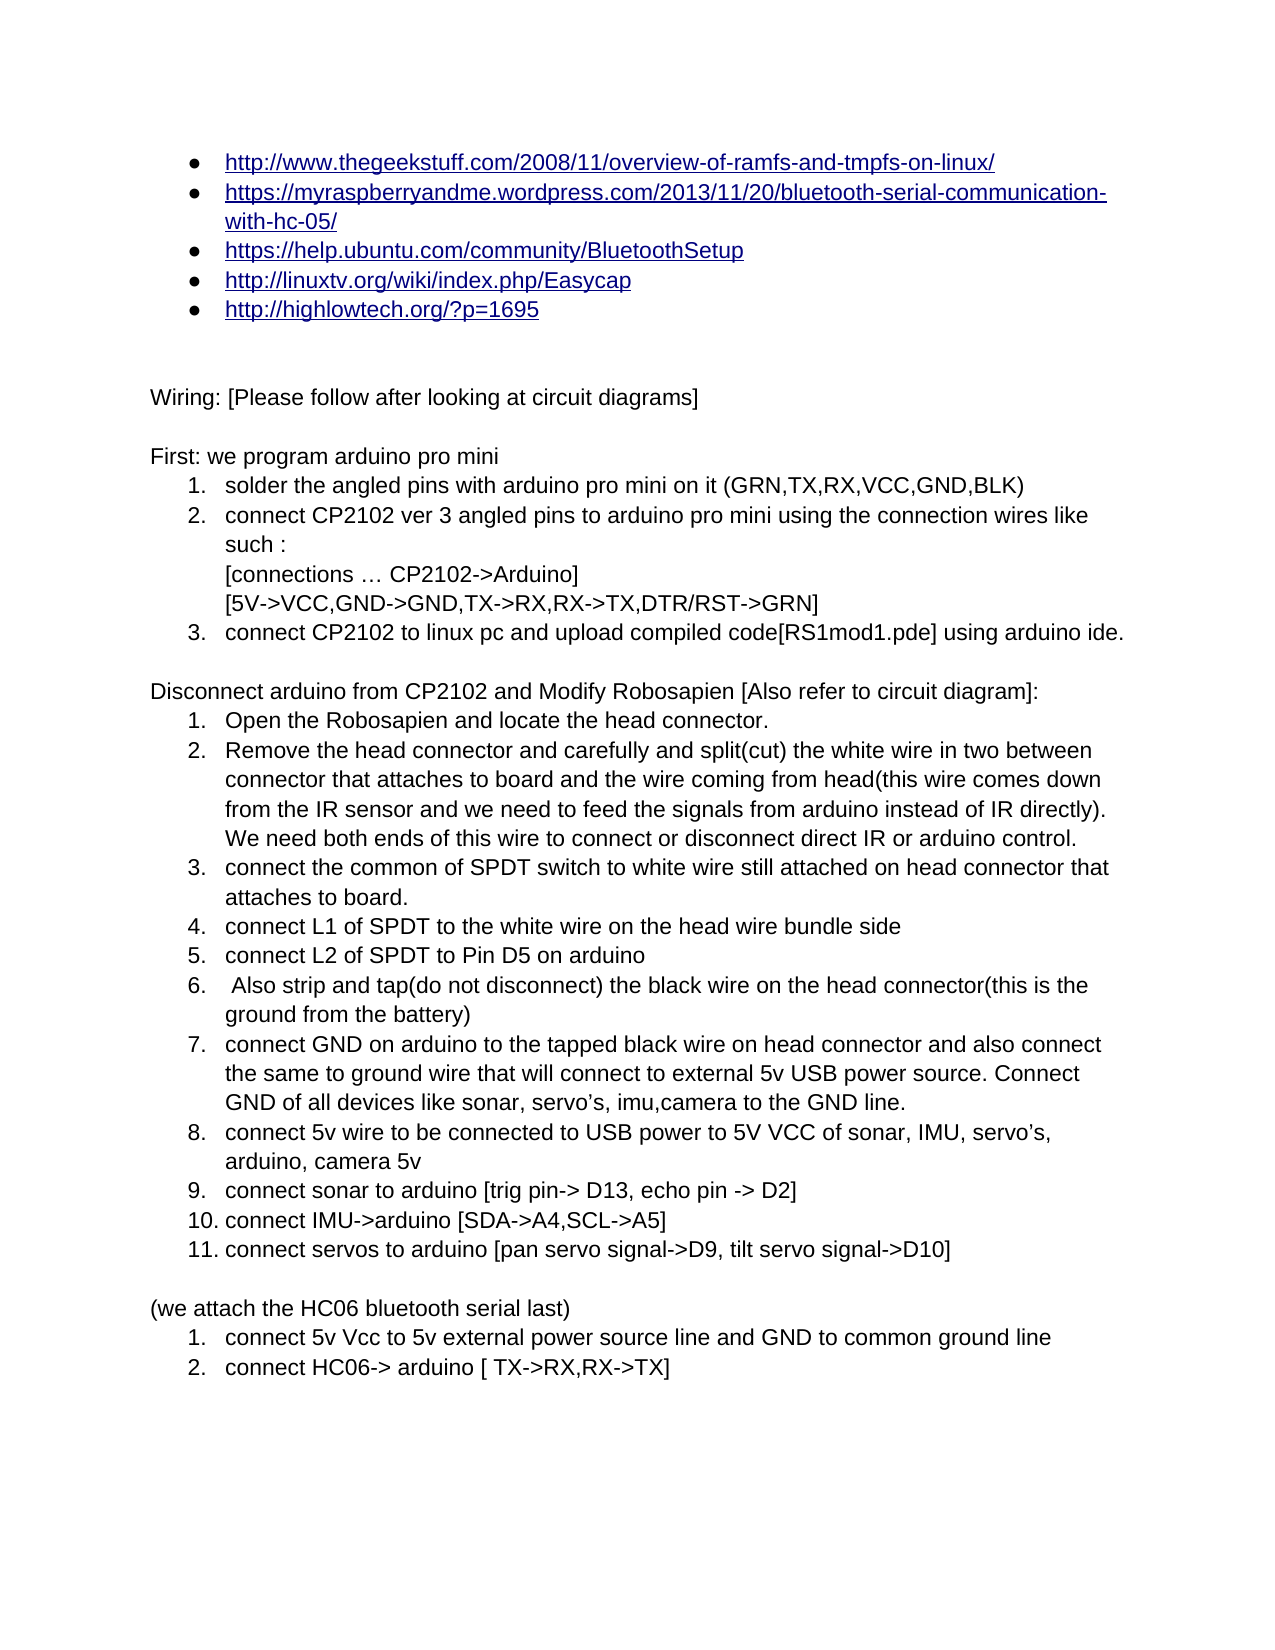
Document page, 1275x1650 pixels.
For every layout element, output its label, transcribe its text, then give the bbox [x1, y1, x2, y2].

list connect 5v wire to be connected to USB power to 5V VCC of sonar, IMU, servo’s, arduino, camera 5v [187, 1119, 1125, 1174]
list Open the Robosapien and locate the head connector. [187, 708, 1125, 734]
list connect GND on arduino to the tapped black wire on head connector and also connect the same to ground wire that will connect to external 5v USB power source. Connect GND of all devices like sonar, servo’s, imu,camera to the GND line. [187, 1031, 1125, 1116]
list connect L2 of SPDT to Pin D5 on arduino [187, 943, 1125, 969]
list connect the common of SPDT switch to white wire still attached on head connector that attaches to board. [187, 855, 1125, 910]
list https://help.ubuntu.com/community/BluetoothSetup [187, 238, 1125, 264]
text Wiring: [Please follow after looking at circuit diagrams] [150, 385, 1125, 411]
list connect CP2102 ver 3 angled pins to arduino pro mini using the connection wires like such : [connections … CP2102->Arduino] [5V->VCC,GND->GND,TX->RX,RX->TX,DTR/RST->GRN] [187, 502, 1125, 616]
text First: we program arduino pro mini [150, 444, 1125, 469]
list solder the angled pins with arduino pro mini on it (GRN,TX,RX,VCC,GND,BLK) [187, 473, 1125, 499]
text (we attach the HC06 bluetooth serial last) [150, 1296, 1125, 1321]
list connect CP2102 to linux pc and upload compiled code[RS1mod1.pde] using arduino ide. [187, 620, 1125, 646]
list connect IMU->arduino [SDA->A4,SCL->A5] [187, 1207, 1125, 1233]
list connect servos to arduino [pan servo signal->D9, tilt servo signal->D10] [187, 1237, 1125, 1262]
list connect HC06-> arduino [ TX->RX,RX->TX] [187, 1354, 1125, 1380]
list http://www.thegeekstuff.com/2008/11/overview-of-ramfs-and-tmpfs-on-linux/ [187, 150, 1125, 176]
text Disconnect arduino from CP2102 and Modify Robosapien [Also refer to circuit diagram]: [150, 679, 1125, 704]
list Also strip and tap(do not disconnect) the black wire on the head connector(this is the ground from the battery) [187, 972, 1125, 1027]
list Remove the head connector and carefully and split(cut) the white wire in two between connector that attaches to board and the wire coming from head(this wire comes down from the IR sensor and we need to feed the signals from arduino instead of IR directly). We need both ends of this wire to connect or disconnect direct IR or arduino control. [187, 737, 1125, 851]
list http://linuxtv.org/wiki/index.php/Easycap [187, 267, 1125, 293]
list connect sonar to arduino [trig pin-> D13, echo pin -> D2] [187, 1178, 1125, 1204]
list https://myraspberryandme.wordpress.com/2013/11/20/bluetooth-serial-communication-with-hc-05/ [187, 179, 1125, 234]
list http://highlowtech.org/?p=1695 [187, 297, 1125, 322]
list connect 5v Vcc to 5v external power source line and GND to common ground line [187, 1325, 1125, 1351]
list connect L1 of SPDT to the white wire on the head wire bundle side [187, 914, 1125, 939]
